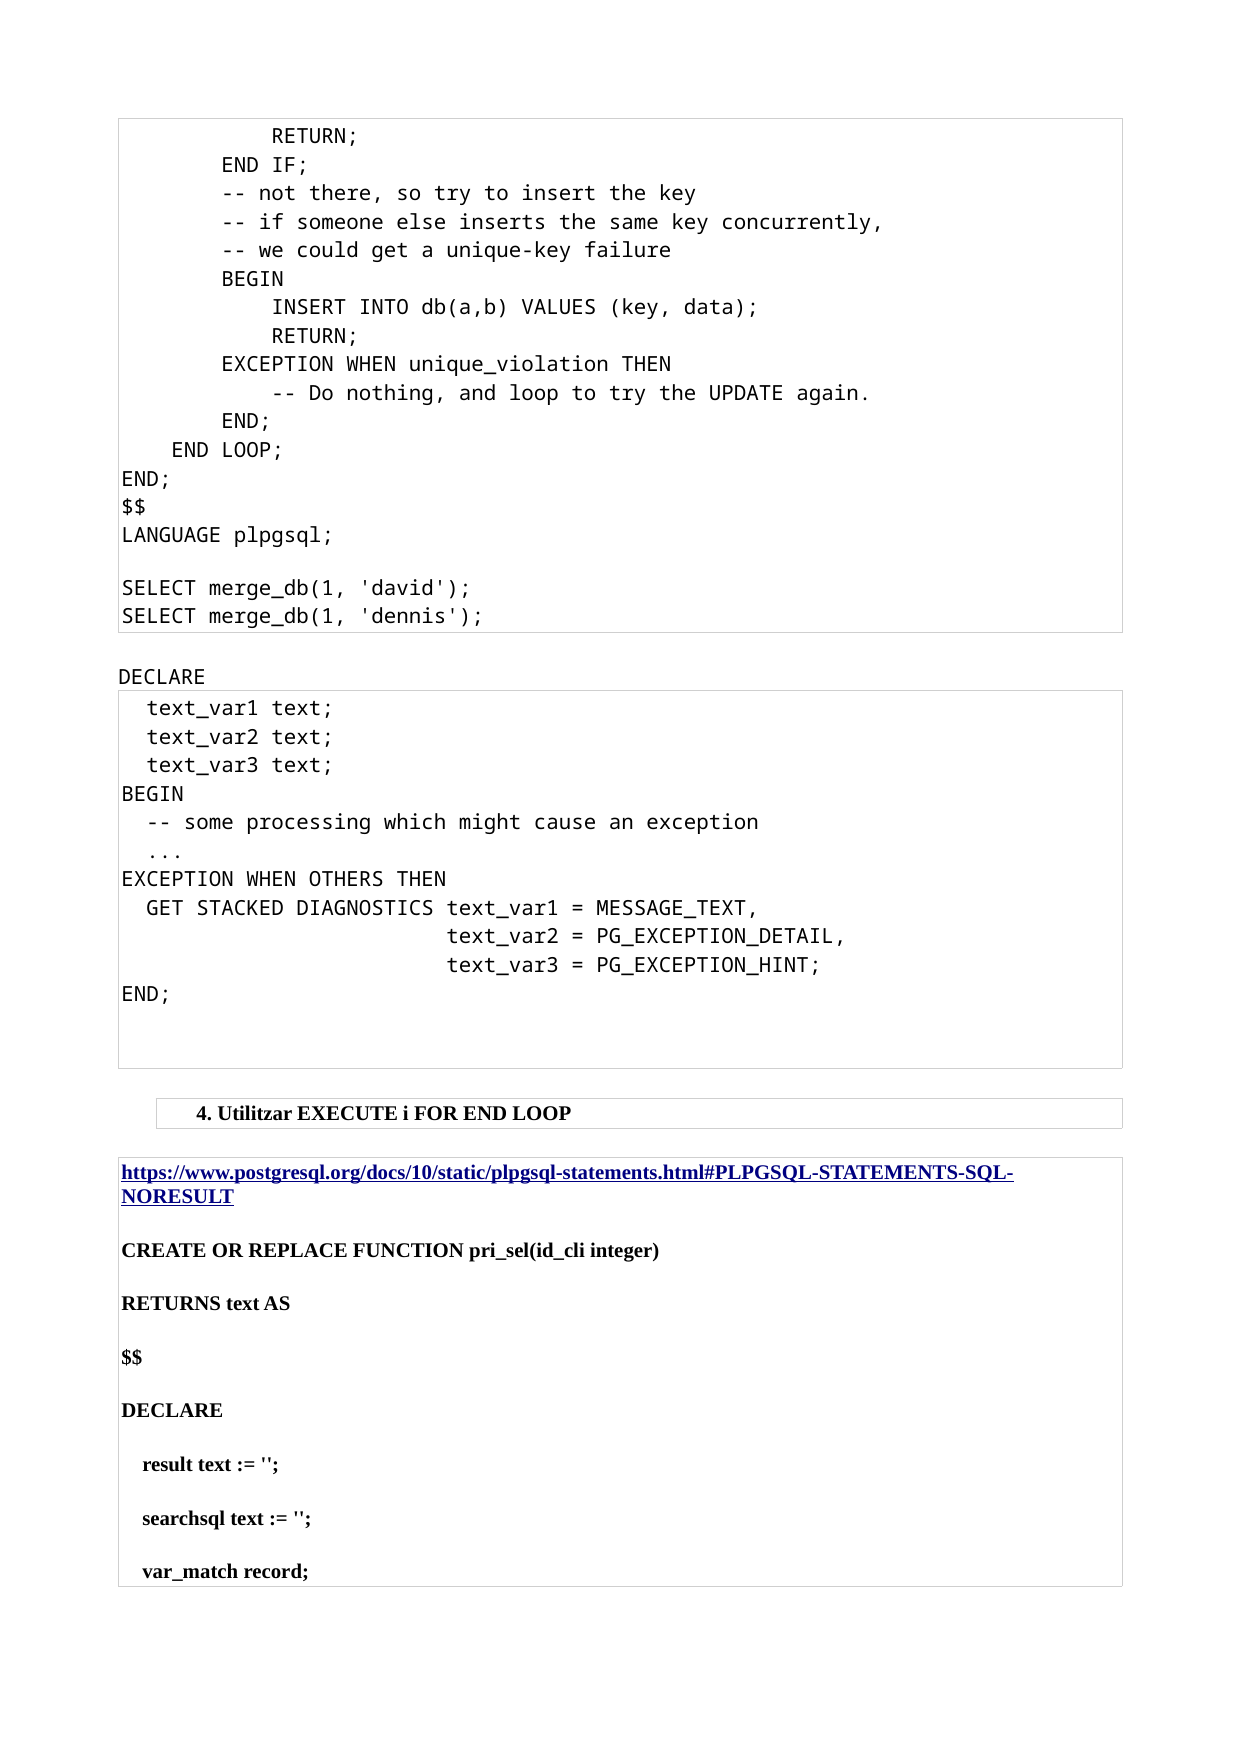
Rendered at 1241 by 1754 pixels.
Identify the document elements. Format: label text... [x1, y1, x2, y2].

text SELECT merge_db(1, 'dennis'); [119, 598, 1122, 632]
text $$ [119, 1342, 1122, 1369]
text BEGIN [119, 261, 1122, 289]
text CREATE OR REPLACE FUNCTION pri_sel(id_cli integer) [119, 1235, 1122, 1262]
text GET STACKED DIAGNOSTICS text_var1 = MESSAGE_TEXT, [119, 890, 1122, 918]
text RETURNS text AS [119, 1288, 1122, 1315]
text text_var1 text; [119, 691, 1122, 719]
text RETURN; [119, 119, 1122, 147]
text text_var2 text; [119, 719, 1122, 747]
text text_var2 = PG_EXCEPTION_DETAIL, [119, 918, 1122, 947]
text END; [119, 403, 1122, 432]
text EXCEPTION WHEN OTHERS THEN [119, 862, 1122, 890]
text INSERT INTO db(a,b) VALUES (key, data); [119, 289, 1122, 318]
text searchsql text := ''; [119, 1502, 1122, 1529]
text END; [119, 461, 1122, 489]
text -- if someone else inserts the same key concurrently, [119, 204, 1122, 232]
text https://www.postgresql.org/docs/10/static/plpgsql-statements.html#PLPGSQL-STATEMENTS-SQL-NORESULT [119, 1158, 1122, 1208]
text BEGIN [119, 776, 1122, 804]
text $$ [119, 489, 1122, 517]
text -- some processing which might cause an exception [119, 804, 1122, 833]
text var_match record; [119, 1556, 1122, 1586]
text DECLARE [118, 662, 1122, 690]
list 4. Utilitzar EXECUTE i FOR END LOOP [157, 1099, 1122, 1128]
text DECLARE [119, 1395, 1122, 1422]
text ... [119, 833, 1122, 862]
text -- Do nothing, and loop to try the UPDATE again. [119, 375, 1122, 403]
text text_var3 text; [119, 747, 1122, 776]
text RETURN; [119, 318, 1122, 346]
text END; [119, 976, 1122, 1007]
text LANGUAGE plpgsql; [119, 517, 1122, 549]
text END IF; [119, 147, 1122, 175]
text result text := ''; [119, 1449, 1122, 1476]
text EXCEPTION WHEN unique_violation THEN [119, 346, 1122, 375]
text -- we could get a unique-key failure [119, 232, 1122, 261]
text text_var3 = PG_EXCEPTION_HINT; [119, 947, 1122, 976]
text SELECT merge_db(1, 'david'); [119, 569, 1122, 598]
text -- not there, so try to insert the key [119, 175, 1122, 204]
text END LOOP; [119, 432, 1122, 461]
